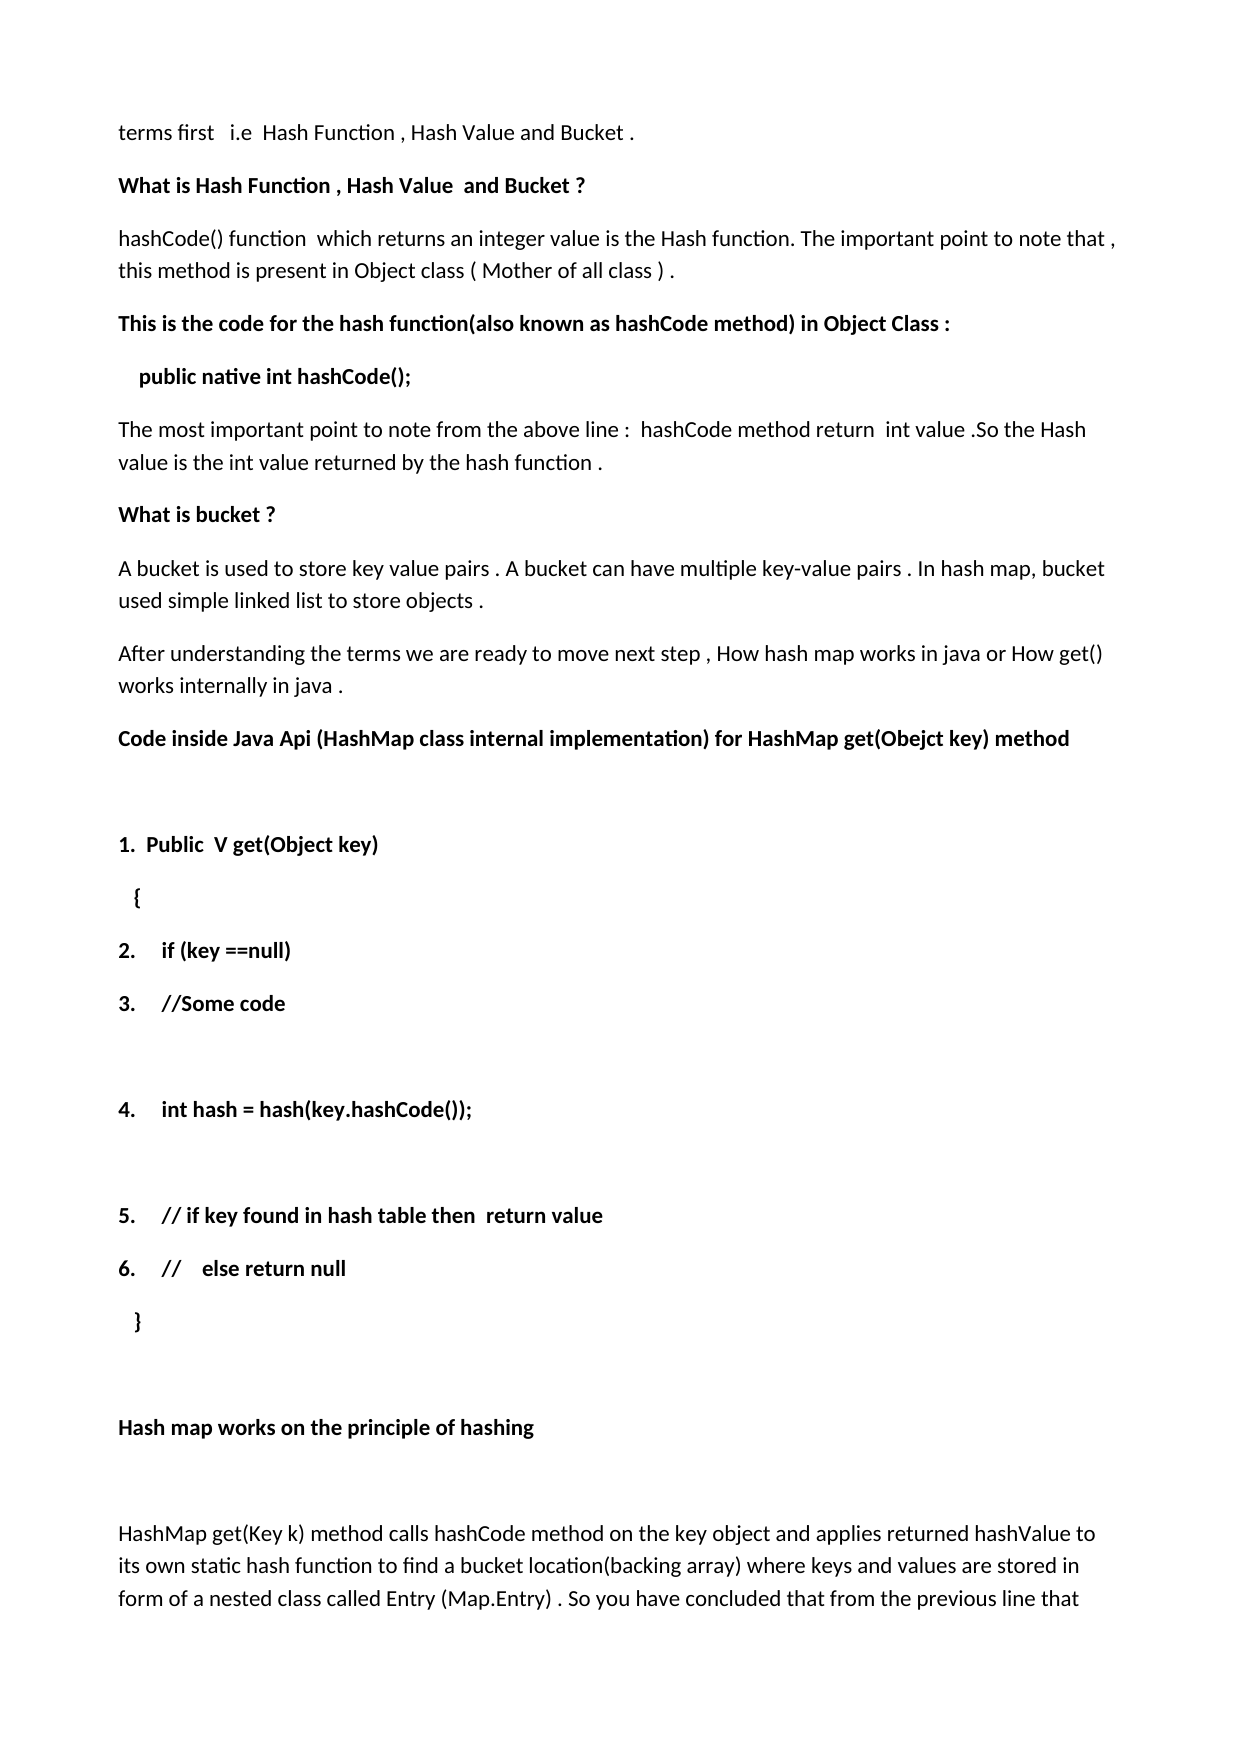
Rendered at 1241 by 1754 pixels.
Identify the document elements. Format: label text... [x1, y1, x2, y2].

text Code inside Java Api (HashMap class internal implementation) for HashMap get(Obejct key) method [118, 724, 1122, 752]
text What is bucket ? [118, 501, 1122, 529]
text 6. // else return null [118, 1254, 1122, 1282]
text A bucket is used to store key value pairs . A bucket can have multiple key-value pairs . In hash map, bucket used simple linked list to store objects . [118, 554, 1122, 614]
text } [118, 1307, 1122, 1335]
text 1. Public V get(Object key) [118, 830, 1122, 858]
text public native int hashCode(); [118, 362, 1122, 390]
text The most important point to note from the above line : hashCode method return int value .So the Hash value is the int value returned by the hash function . [118, 415, 1122, 476]
text { [118, 883, 1122, 911]
text Hash map works on the principle of hashing [118, 1413, 1122, 1441]
text What is Hash Function , Hash Value and Bucket ? [118, 171, 1122, 199]
text 4. int hash = hash(key.hashCode()); [118, 1095, 1122, 1123]
text 5. // if key found in hash table then return value [118, 1201, 1122, 1229]
text hashCode() function which returns an integer value is the Hash function. The important point to note that , this method is present in Object class ( Mother of all class ) . [118, 224, 1122, 284]
text terms first i.e Hash Function , Hash Value and Bucket . [118, 118, 1122, 146]
text 2. if (key ==null) [118, 936, 1122, 964]
text This is the code for the hash function(also known as hashCode method) in Object Class : [118, 309, 1122, 337]
text HashMap get(Key k) method calls hashCode method on the key object and applies returned hashValue to its own static hash function to find a bucket location(backing array) where keys and values are stored in form of a nested class called Entry (Map.Entry) . So you have concluded that from the previous line that [118, 1519, 1122, 1612]
text 3. //Some code [118, 989, 1122, 1017]
text After understanding the terms we are ready to move next step , How hash map works in java or How get() works internally in java . [118, 639, 1122, 699]
